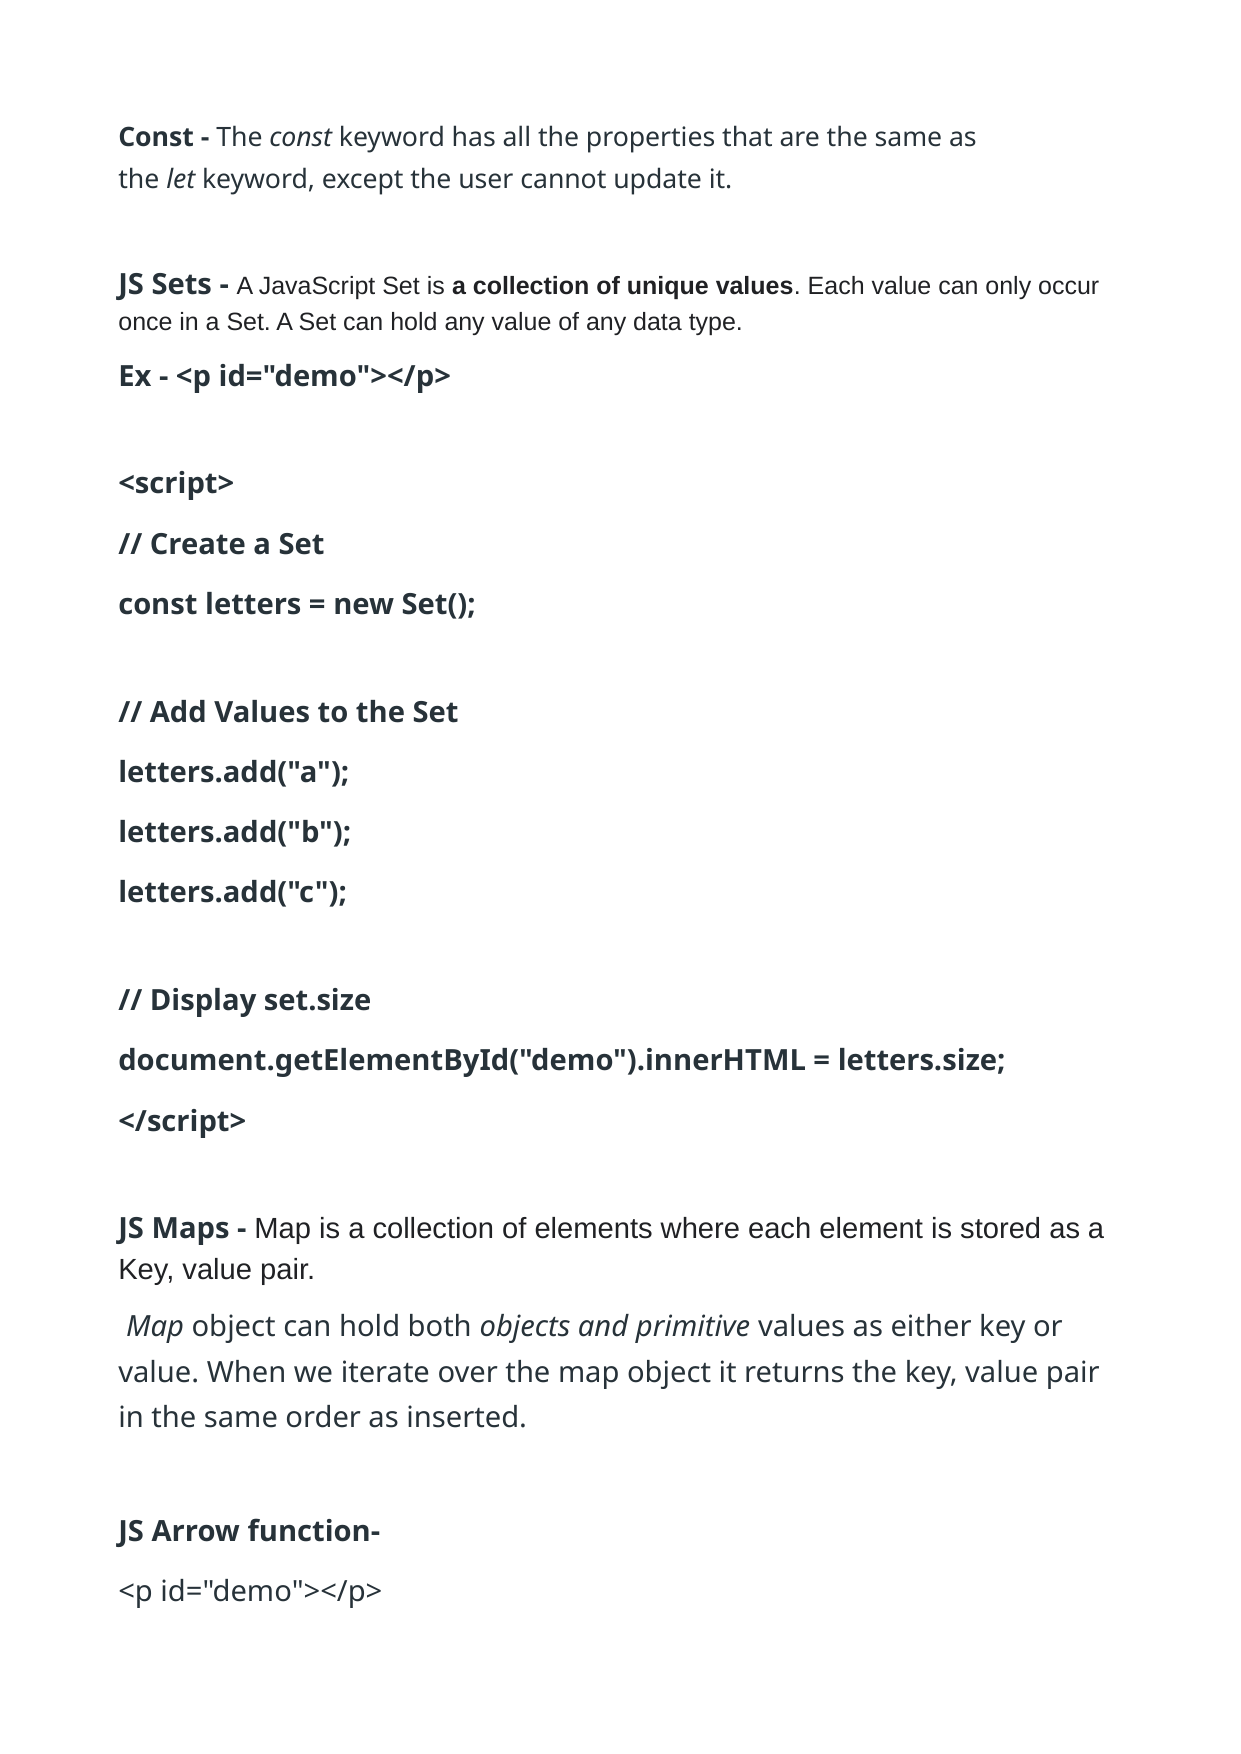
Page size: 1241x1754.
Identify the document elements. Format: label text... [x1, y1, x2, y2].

text letters.add("c"); [118, 872, 1122, 911]
text <p id="demo"></p> [118, 1570, 1122, 1610]
text document.getElementById("demo").innerHTML = letters.size; [118, 1040, 1122, 1079]
text Const - The const keyword has all the properties that are the same as the let keyword, except the user cannot update it. [118, 118, 1122, 196]
text // Add Values to the Set [118, 691, 1122, 731]
text const letters = new Set(); [118, 583, 1122, 623]
text JS Maps - Map is a collection of elements where each element is stored as a Key, value pair. [118, 1208, 1122, 1286]
text // Display set.size [118, 979, 1122, 1019]
text <script> [118, 463, 1122, 502]
text JS Sets - A JavaScript Set is a collection of unique values. Each value can only occur once in a Set. A Set can hold any value of any data type. [118, 263, 1122, 336]
text JS Arrow function- [118, 1510, 1122, 1550]
text Ex - <p id="demo"></p> [118, 355, 1122, 395]
text </script> [118, 1100, 1122, 1139]
text letters.add("a"); [118, 751, 1122, 791]
text Map object can hold both objects and primitive values as either key or value. When we iterate over the map object it returns the key, value pair in the same order as inserted. [118, 1306, 1122, 1436]
text letters.add("b"); [118, 811, 1122, 851]
text // Create a Set [118, 523, 1122, 563]
